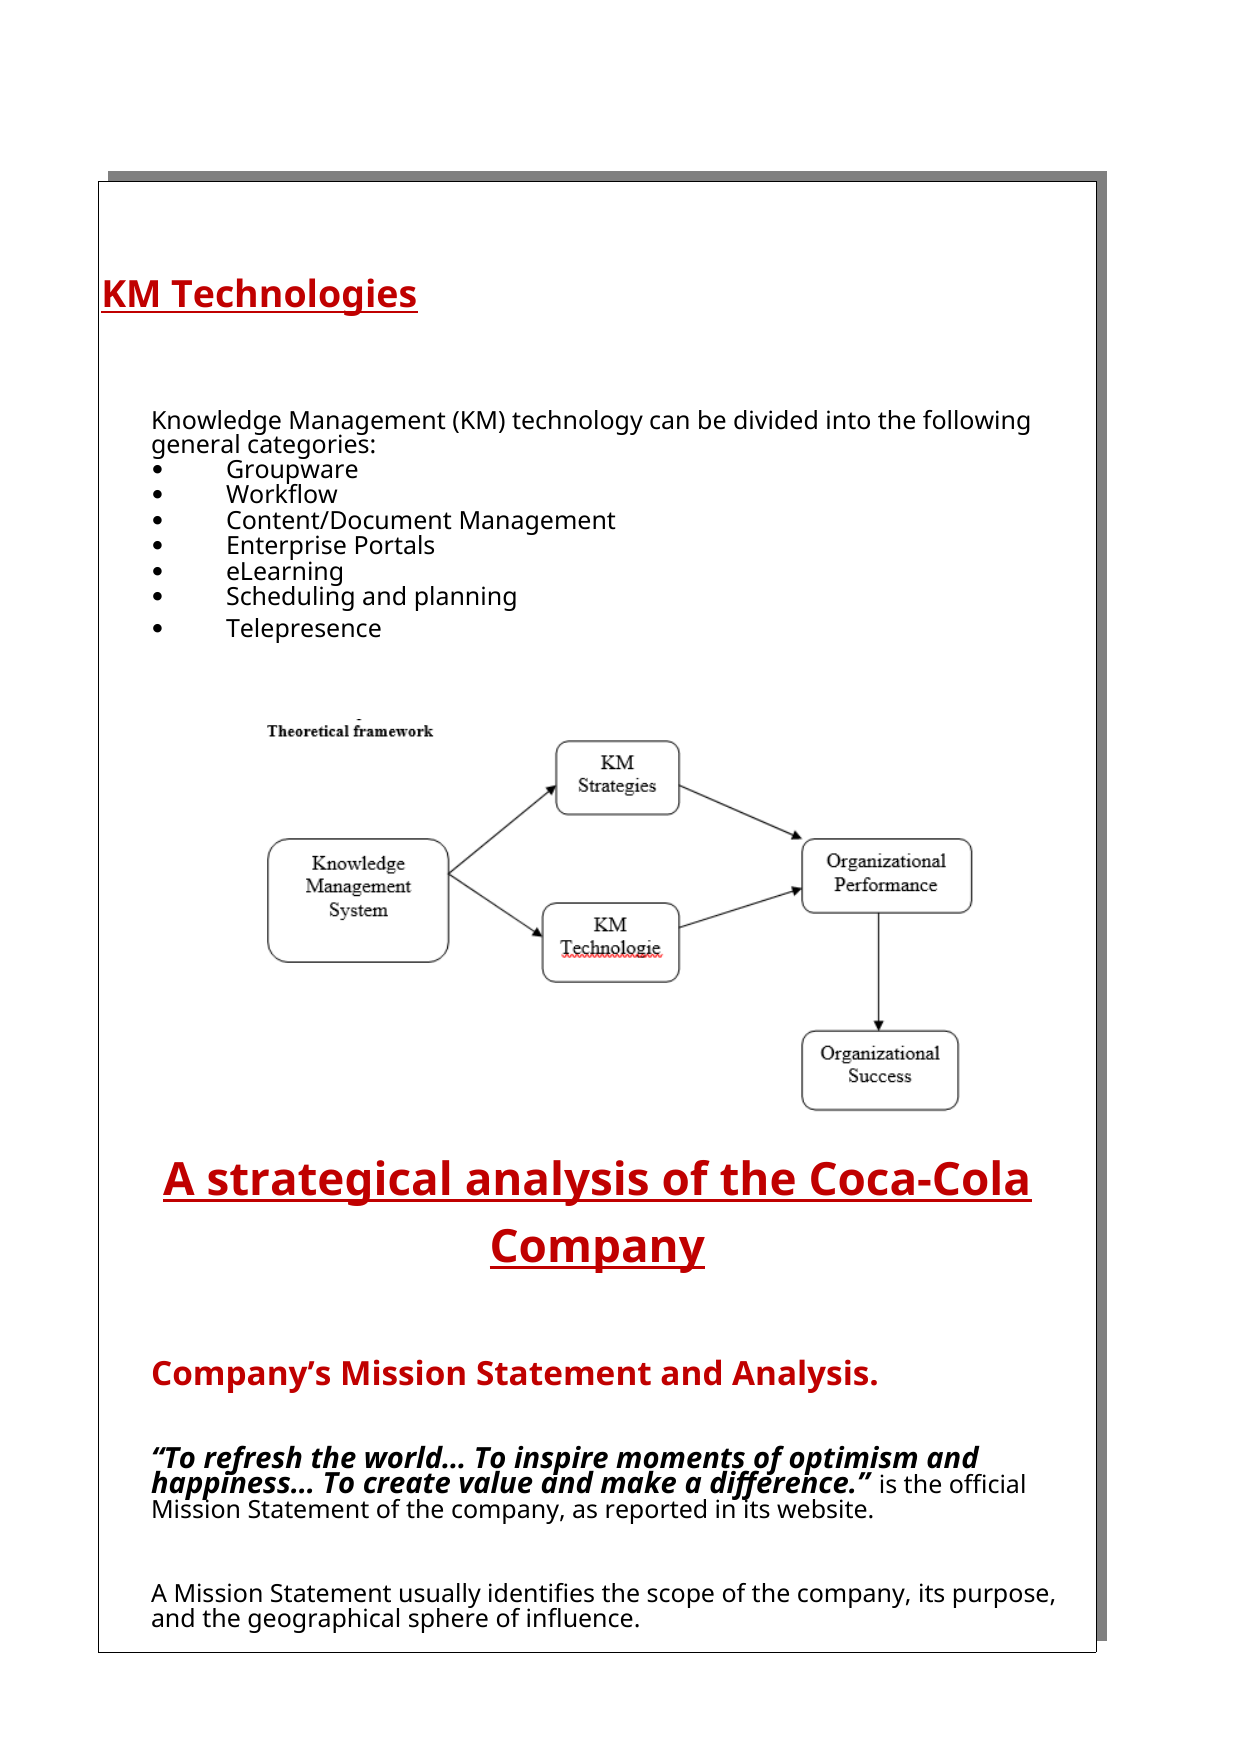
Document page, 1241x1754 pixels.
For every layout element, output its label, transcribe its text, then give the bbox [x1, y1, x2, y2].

subtitle “To refresh the world… To inspire moments of optimism and happiness… To create value and make a difference.” is the official Mission Statement of the company, as reported in its website. [151, 1448, 1093, 1524]
list Scheduling and planning [153, 585, 1093, 611]
list eLearning [153, 560, 1093, 585]
subtitle A Mission Statement usually identifies the scope of the company, its purpose, and the geographical sphere of influence. [151, 1582, 1093, 1632]
list Content/Document Management [153, 509, 1093, 534]
text Knowledge Management (KM) technology can be divided into the following general categories: [151, 410, 1093, 458]
list Telepresence [153, 611, 1093, 645]
subtitle A strategical analysis of the Coca-Cola Company [101, 721, 1093, 1276]
list Groupware [153, 458, 1093, 483]
list Enterprise Portals [153, 534, 1093, 560]
list Workflow [153, 483, 1093, 509]
subtitle Company’s Mission Statement and Analysis. [151, 1365, 1093, 1390]
text KM Technologies [101, 267, 1093, 318]
